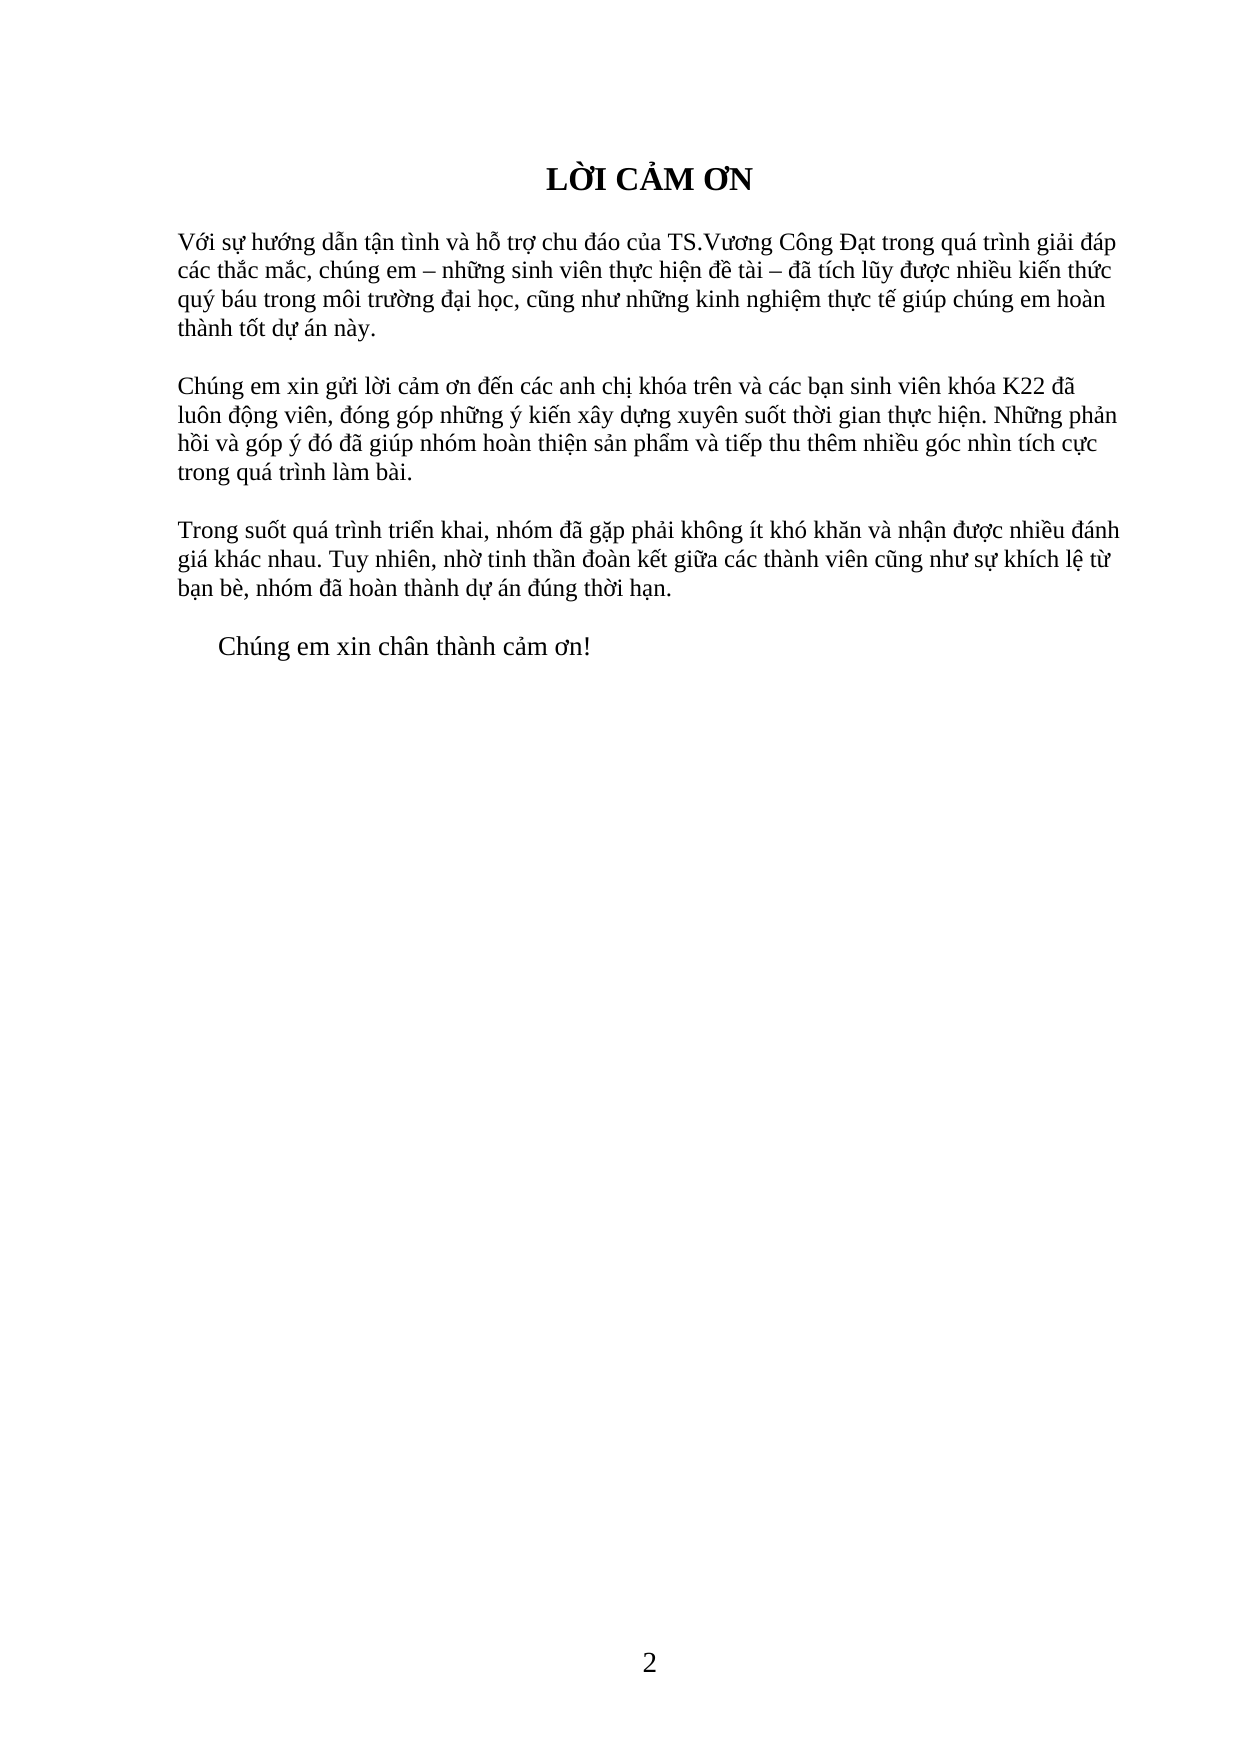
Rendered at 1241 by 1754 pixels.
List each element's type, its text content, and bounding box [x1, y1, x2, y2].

text Trong suốt quá trình triển khai, nhóm đã gặp phải không ít khó khăn và nhận được nhiều đánh giá khác nhau. Tuy nhiên, nhờ tinh thần đoàn kết giữa các thành viên cũng như sự khích lệ từ bạn bè, nhóm đã hoàn thành dự án đúng thời hạn. [177, 515, 1122, 601]
subtitle LỜI CẢM ƠN [177, 159, 1122, 198]
text Chúng em xin chân thành cảm ơn! [177, 631, 1122, 662]
text Với sự hướng dẫn tận tình và hỗ trợ chu đáo của TS.Vương Công Đạt trong quá trình giải đáp các thắc mắc, chúng em – những sinh viên thực hiện đề tài – đã tích lũy được nhiều kiến thức quý báu trong môi trường đại học, cũng như những kinh nghiệm thực tế giúp chúng em hoàn thành tốt dự án này. [177, 227, 1122, 342]
text Chúng em xin gửi lời cảm ơn đến các anh chị khóa trên và các bạn sinh viên khóa K22 đã luôn động viên, đóng góp những ý kiến xây dựng xuyên suốt thời gian thực hiện. Những phản hồi và góp ý đó đã giúp nhóm hoàn thiện sản phẩm và tiếp thu thêm nhiều góc nhìn tích cực trong quá trình làm bài. [177, 371, 1122, 486]
